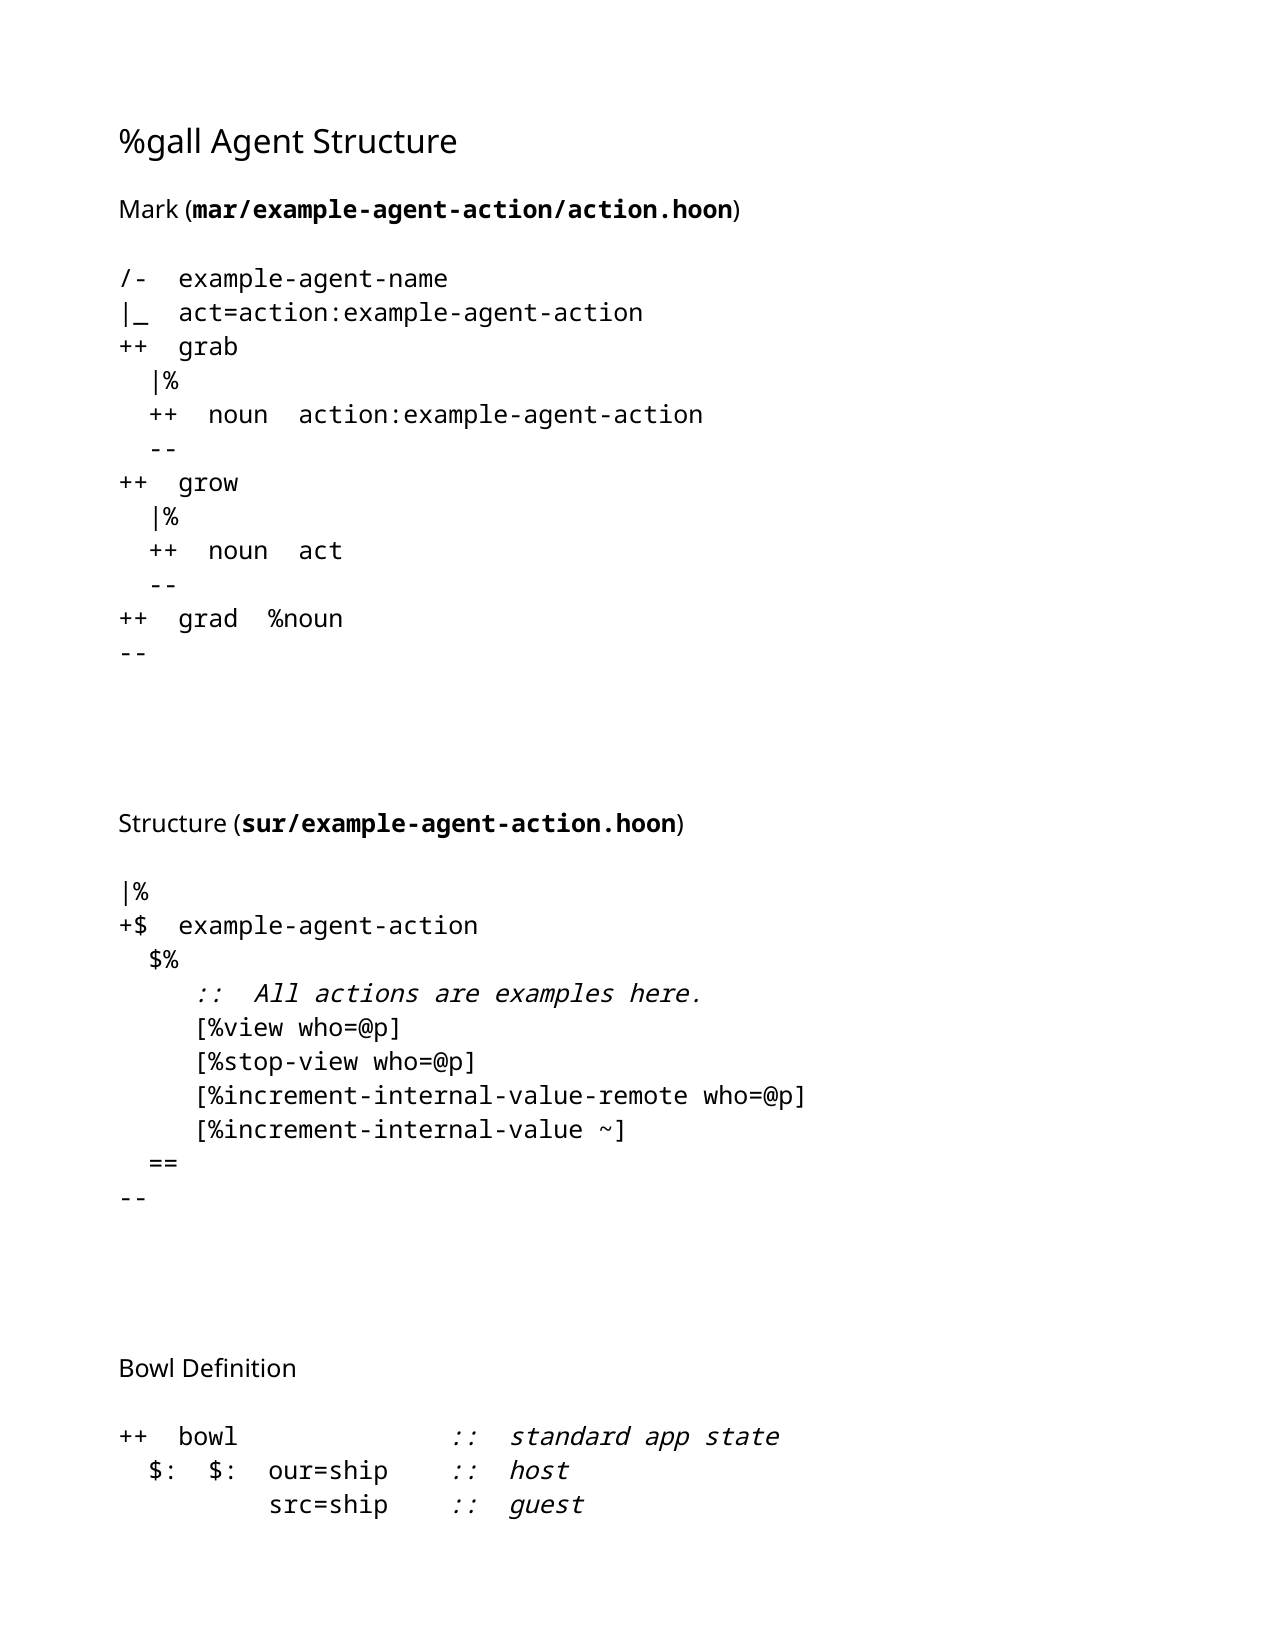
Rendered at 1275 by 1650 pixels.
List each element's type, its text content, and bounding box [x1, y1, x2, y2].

text -- [118, 567, 1157, 601]
text /- example-agent-name [118, 260, 1157, 294]
text |% [118, 873, 1157, 907]
text $: $: our=ship :: host [118, 1452, 1157, 1486]
text |% [118, 362, 1157, 396]
text ++ grow [118, 464, 1157, 499]
text +$ example-agent-action [118, 907, 1157, 941]
text ++ grad %noun [118, 601, 1157, 635]
text %gall Agent Structure [118, 118, 1157, 163]
text [%stop-view who=@p] [118, 1044, 1157, 1078]
text ++ noun action:example-agent-action [118, 396, 1157, 431]
text ++ grab [118, 328, 1157, 362]
text -- [118, 1180, 1157, 1214]
text src=ship :: guest [118, 1486, 1157, 1521]
text [%increment-internal-value-remote who=@p] [118, 1078, 1157, 1112]
text [%increment-internal-value ~] [118, 1112, 1157, 1146]
text |_ act=action:example-agent-action [118, 294, 1157, 328]
text -- [118, 635, 1157, 669]
text Structure (sur/example-agent-action.hoon) [118, 805, 1157, 839]
text |% [118, 499, 1157, 533]
text == [118, 1146, 1157, 1180]
text Mark (mar/example-agent-action/action.hoon) [118, 192, 1157, 226]
text -- [118, 431, 1157, 464]
text ++ bowl :: standard app state [118, 1418, 1157, 1452]
text $% [118, 941, 1157, 976]
text :: All actions are examples here. [118, 976, 1157, 1009]
text ++ noun act [118, 533, 1157, 567]
text Bowl Definition [118, 1350, 1157, 1384]
text [%view who=@p] [118, 1009, 1157, 1044]
